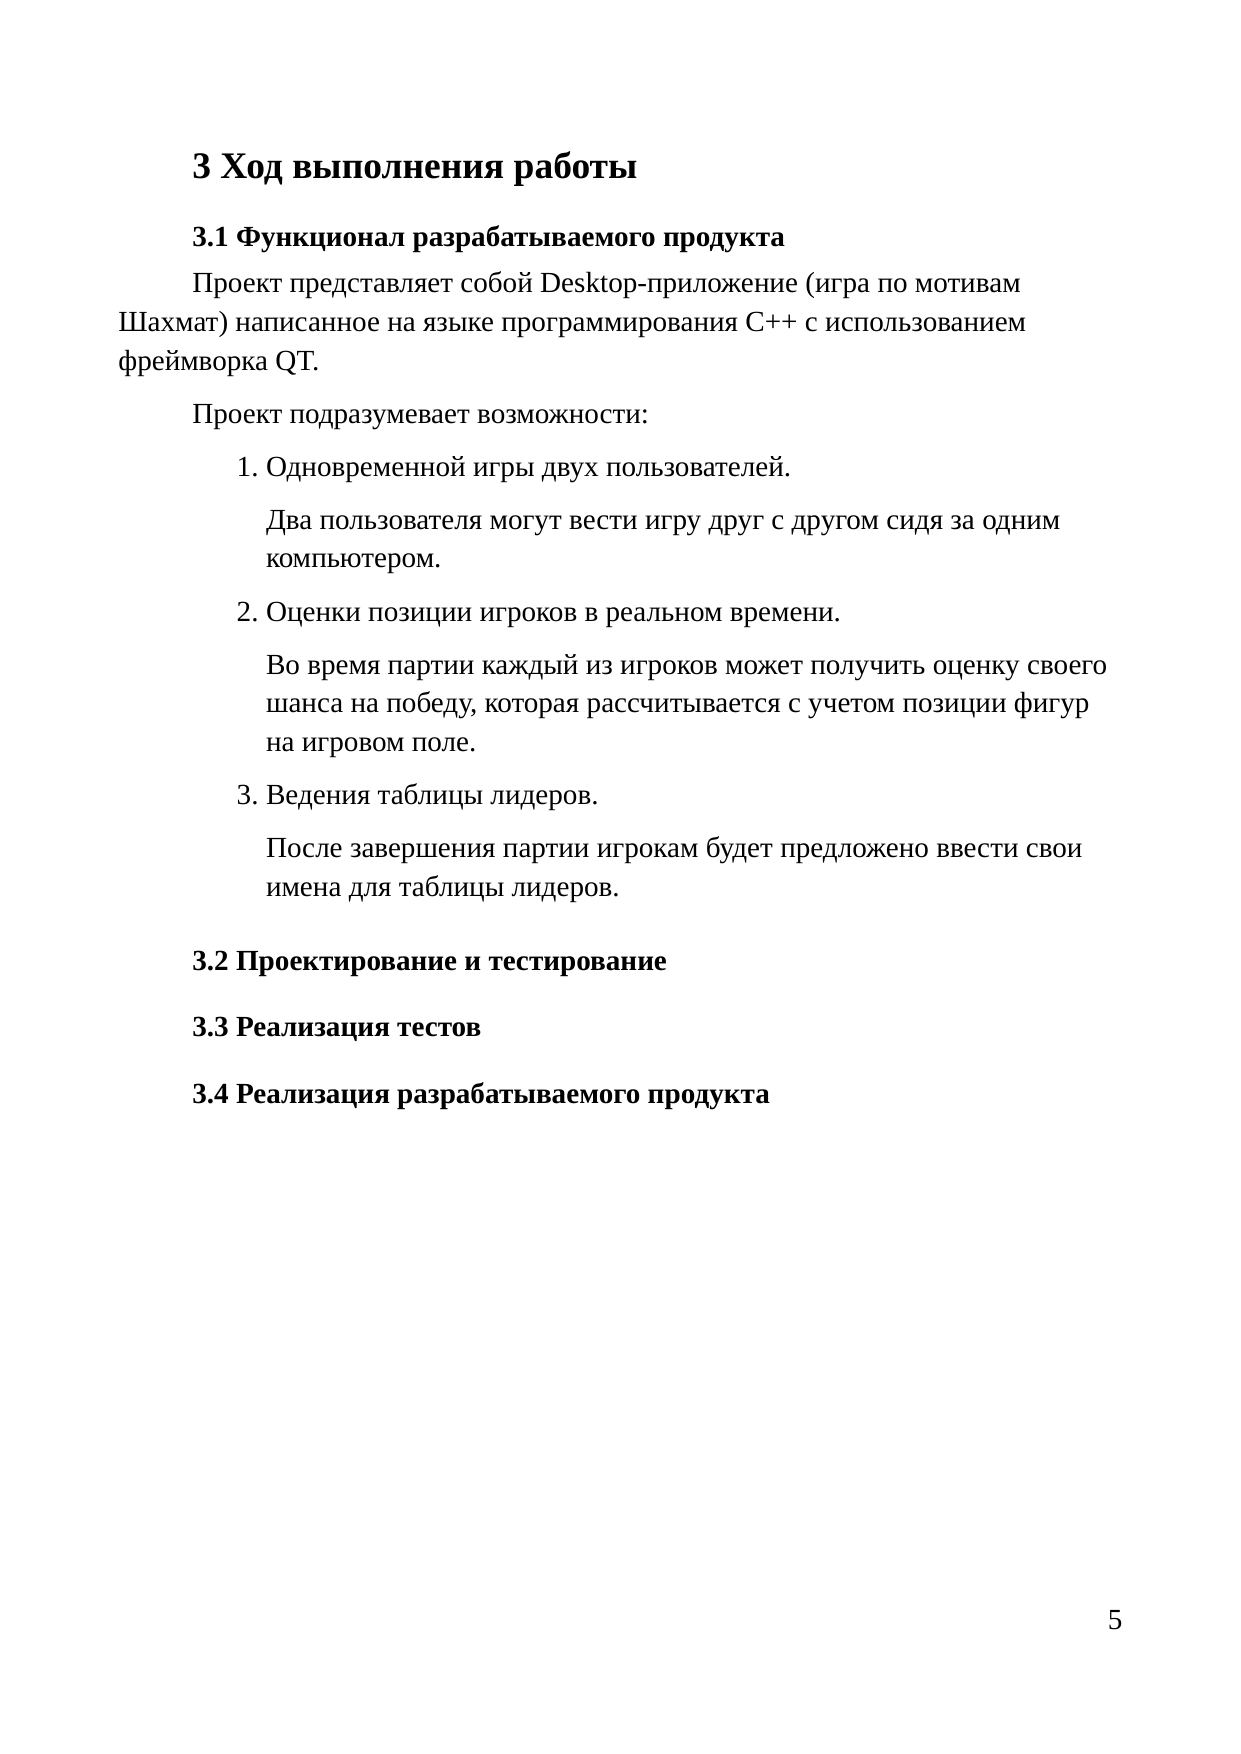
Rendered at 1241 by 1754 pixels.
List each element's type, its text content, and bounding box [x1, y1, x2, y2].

list Во время партии каждый из игроков может получить оценку своего шанса на победу, которая рассчитывается с учетом позиции фигур на игровом поле. [236, 647, 1122, 757]
list Ведения таблицы лидеров. [236, 777, 1122, 811]
subtitle 3 Ход выполнения работы [118, 143, 1122, 186]
subtitle 3.3 Реализация тестов [118, 1009, 1122, 1043]
text Проект подразумевает возможности: [118, 396, 1122, 429]
subtitle 3.4 Реализация разрабатываемого продукта [118, 1076, 1122, 1110]
list Два пользователя могут вести игру друг с другом сидя за одним компьютером. [236, 502, 1122, 574]
subtitle 3.1 Функционал разрабатываемого продукта [118, 219, 1122, 253]
list Одновременной игры двух пользователей. [236, 449, 1122, 482]
list Оценки позиции игроков в реальном времени. [236, 594, 1122, 627]
subtitle 3.2 Проектирование и тестирование [118, 943, 1122, 976]
list После завершения партии игрокам будет предложено ввести свои имена для таблицы лидеров. [236, 830, 1122, 902]
text Проект представляет собой Desktop-приложение (игра по мотивам Шахмат) написанное на языке программирования C++ с использованием фреймворка QT. [118, 266, 1122, 376]
